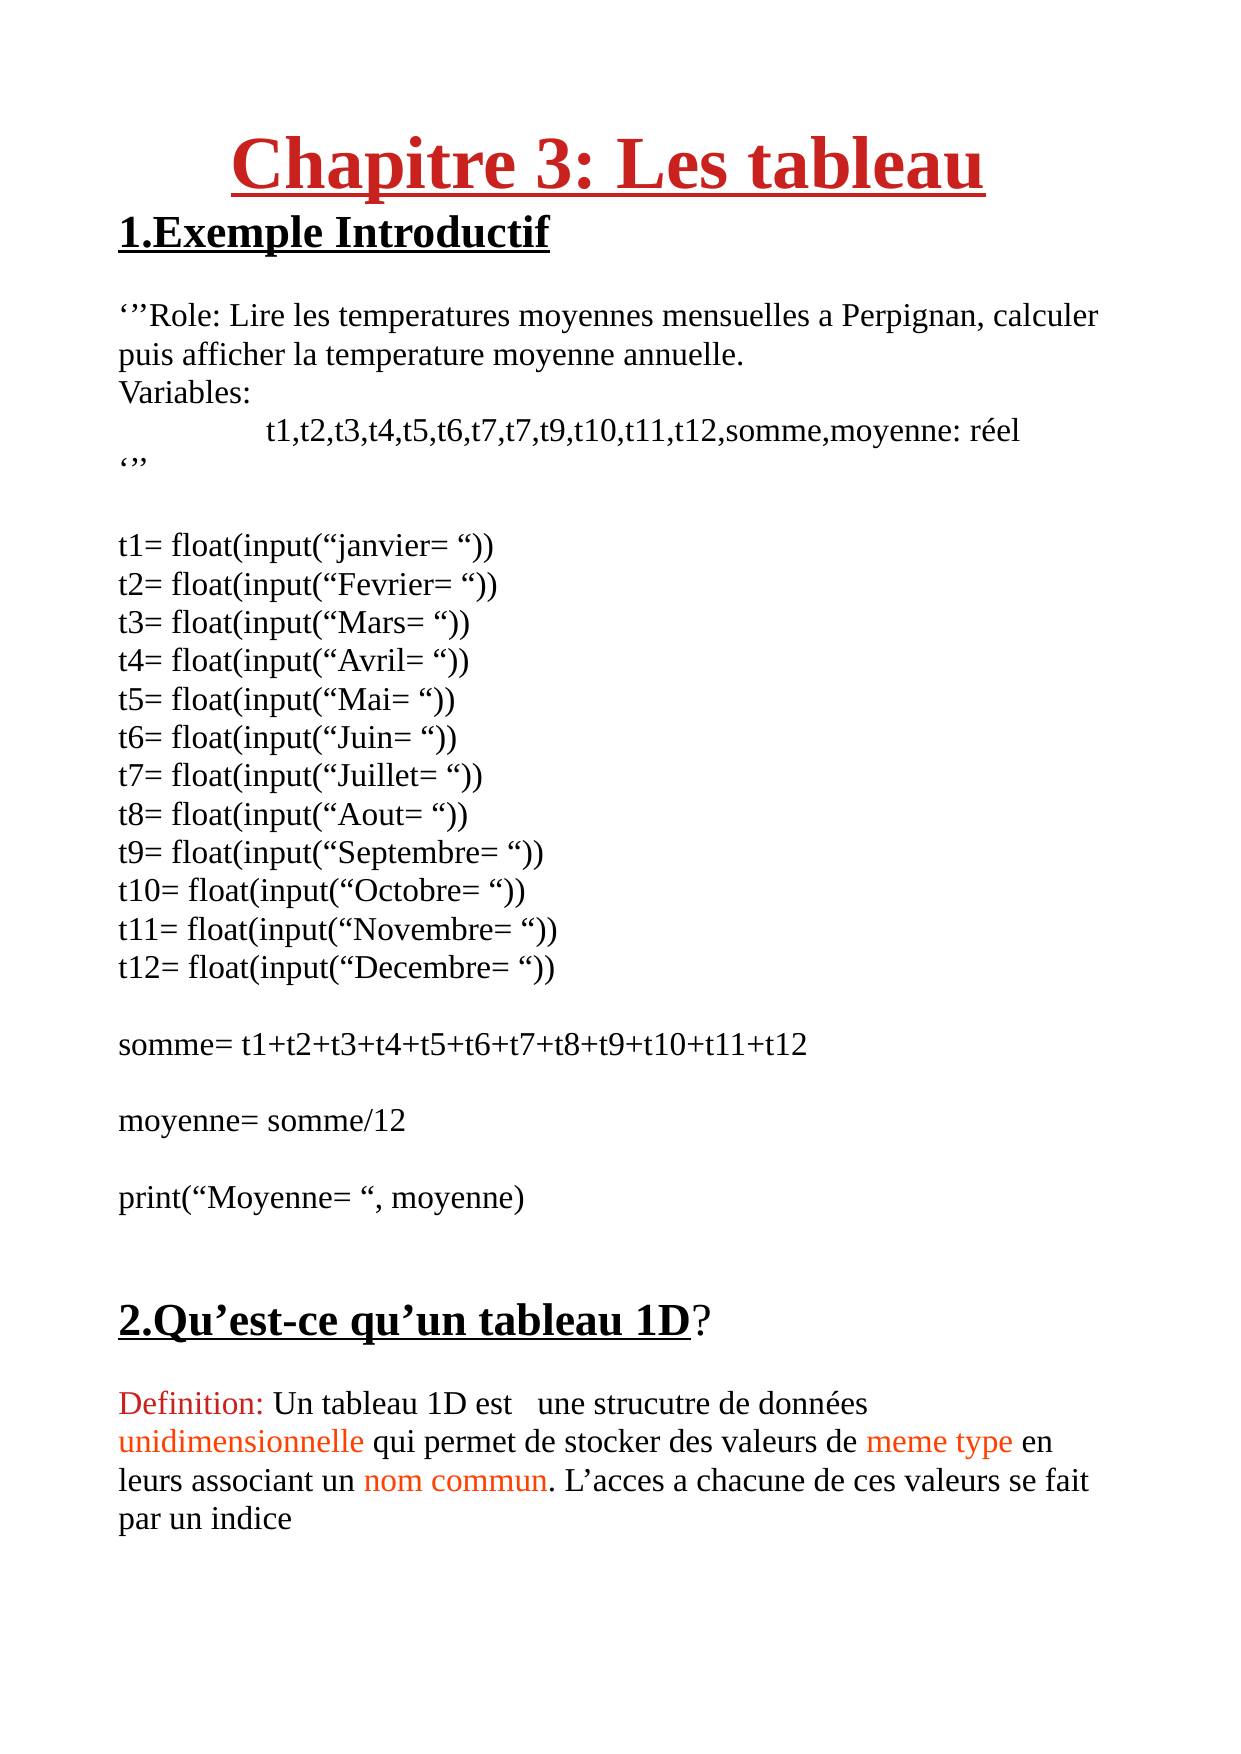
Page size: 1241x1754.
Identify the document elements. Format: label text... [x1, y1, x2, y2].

text t3= float(input(“Mars= “)) [118, 602, 1122, 640]
text somme= t1+t2+t3+t4+t5+t6+t7+t8+t9+t10+t11+t12 [118, 1024, 1122, 1062]
text t5= float(input(“Mai= “)) [118, 679, 1122, 717]
text t9= float(input(“Septembre= “)) [118, 832, 1122, 870]
text 2.Qu’est-ce qu’un tableau 1D? [118, 1292, 1122, 1345]
text t1= float(input(“janvier= “)) [118, 525, 1122, 564]
text ‘’’Role: Lire les temperatures moyennes mensuelles a Perpignan, calculer puis afficher la temperature moyenne annuelle. [118, 295, 1122, 372]
text t1,t2,t3,t4,t5,t6,t7,t7,t9,t10,t11,t12,somme,moyenne: réel [118, 410, 1122, 449]
text t6= float(input(“Juin= “)) [118, 717, 1122, 755]
text t11= float(input(“Novembre= “)) [118, 909, 1122, 947]
text 1.Exemple Introductif [118, 204, 1122, 257]
text t10= float(input(“Octobre= “)) [118, 870, 1122, 909]
text Definition: Un tableau 1D est une strucutre de données unidimensionnelle qui permet de stocker des valeurs de meme type en leurs associant un nom commun. L’acces a chacune de ces valeurs se fait par un indice [118, 1383, 1122, 1536]
text t7= float(input(“Juillet= “)) [118, 755, 1122, 794]
text t8= float(input(“Aout= “)) [118, 794, 1122, 832]
text Chapitre 3: Les tableau [118, 118, 1122, 204]
text print(“Moyenne= “, moyenne) [118, 1177, 1122, 1215]
text t12= float(input(“Decembre= “)) [118, 947, 1122, 985]
text t4= float(input(“Avril= “)) [118, 640, 1122, 679]
text Variables: [118, 372, 1122, 410]
text ‘’’ [118, 449, 1122, 487]
text moyenne= somme/12 [118, 1100, 1122, 1139]
text t2= float(input(“Fevrier= “)) [118, 564, 1122, 602]
